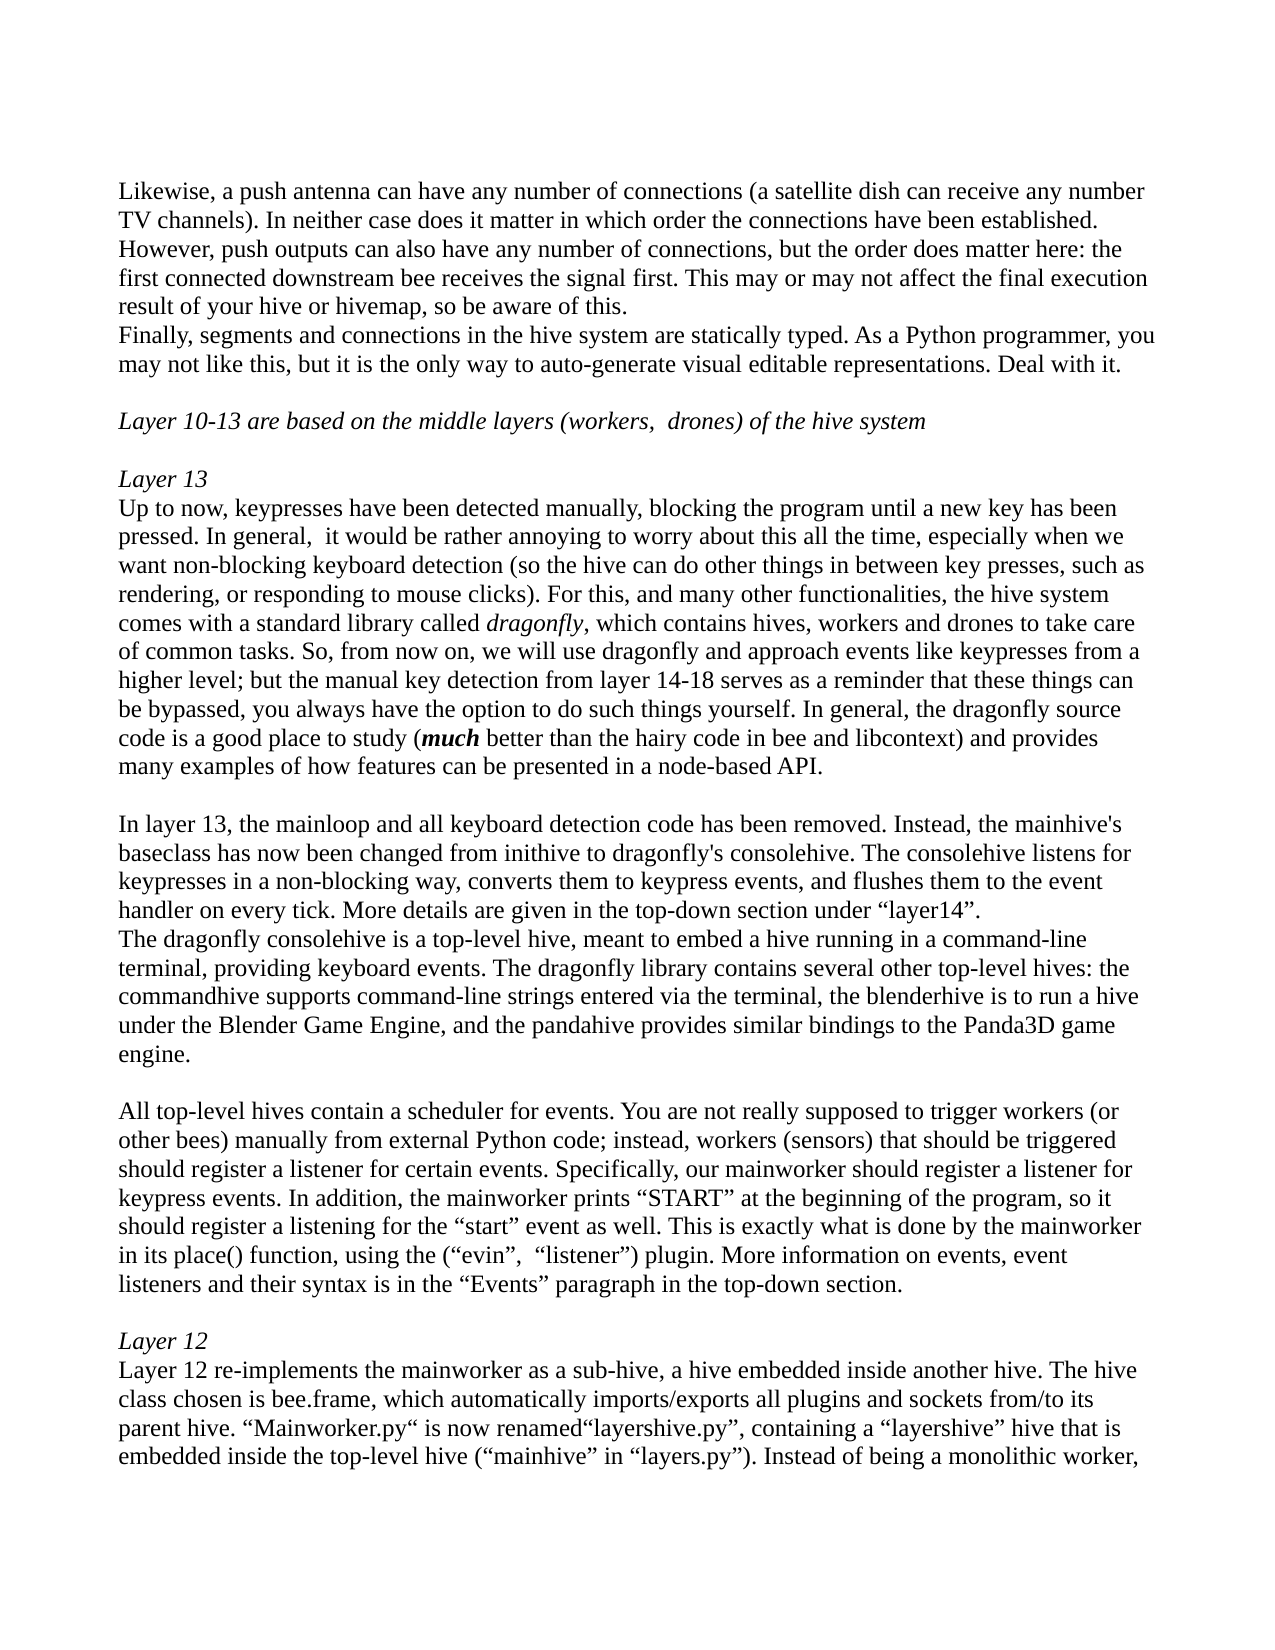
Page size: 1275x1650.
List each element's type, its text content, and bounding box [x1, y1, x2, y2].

text Layer 12 re-implements the mainworker as a sub-hive, a hive embedded inside another hive. The hive class chosen is bee.frame, which automatically imports/exports all plugins and sockets from/to its parent hive. “Mainworker.py“ is now renamed“layershive.py”, containing a “layershive” hive that is embedded inside the top-level hive (“mainhive” in “layers.py”). Instead of being a monolithic worker, [118, 1355, 1157, 1470]
text Likewise, a push antenna can have any number of connections (a satellite dish can receive any number TV channels). In neither case does it matter in which order the connections have been established. However, push outputs can also have any number of connections, but the order does matter here: the first connected downstream bee receives the signal first. This may or may not affect the final execution result of your hive or hivemap, so be aware of this. [118, 176, 1157, 320]
text Layer 12 [118, 1326, 1157, 1355]
text Up to now, keypresses have been detected manually, blocking the program until a new key has been pressed. In general, it would be rather annoying to worry about this all the time, especially when we want non-blocking keyboard detection (so the hive can do other things in between key presses, such as rendering, or responding to mouse clicks). For this, and many other functionalities, the hive system comes with a standard library called dragonfly, which contains hives, workers and drones to take care of common tasks. So, from now on, we will use dragonfly and approach events like keypresses from a higher level; but the manual key detection from layer 14-18 serves as a reminder that these things can be bypassed, you always have the option to do such things yourself. In general, the dragonfly source code is a good place to study (much better than the hairy code in bee and libcontext) and provides many examples of how features can be presented in a node-based API. [118, 493, 1157, 780]
text The dragonfly consolehive is a top-level hive, meant to embed a hive running in a command-line terminal, providing keyboard events. The dragonfly library contains several other top-level hives: the commandhive supports command-line strings entered via the terminal, the blenderhive is to run a hive under the Blender Game Engine, and the pandahive provides similar bindings to the Panda3D game engine. [118, 924, 1157, 1068]
text In layer 13, the mainloop and all keyboard detection code has been removed. Instead, the mainhive's baseclass has now been changed from inithive to dragonfly's consolehive. The consolehive listens for keypresses in a non-blocking way, converts them to keypress events, and flushes them to the event handler on every tick. More details are given in the top-down section under “layer14”. [118, 809, 1157, 924]
text All top-level hives contain a scheduler for events. You are not really supposed to trigger workers (or other bees) manually from external Python code; instead, workers (sensors) that should be triggered should register a listener for certain events. Specifically, our mainworker should register a listener for keypress events. In addition, the mainworker prints “START” at the beginning of the program, so it should register a listening for the “start” event as well. This is exactly what is done by the mainworker in its place() function, using the (“evin”, “listener”) plugin. More information on events, event listeners and their syntax is in the “Events” paragraph in the top-down section. [118, 1096, 1157, 1298]
text Finally, segments and connections in the hive system are statically typed. As a Python programmer, you may not like this, but it is the only way to auto-generate visual editable representations. Deal with it. [118, 320, 1157, 378]
text Layer 10-13 are based on the middle layers (workers, drones) of the hive system [118, 406, 1157, 435]
text Layer 13 [118, 464, 1157, 493]
